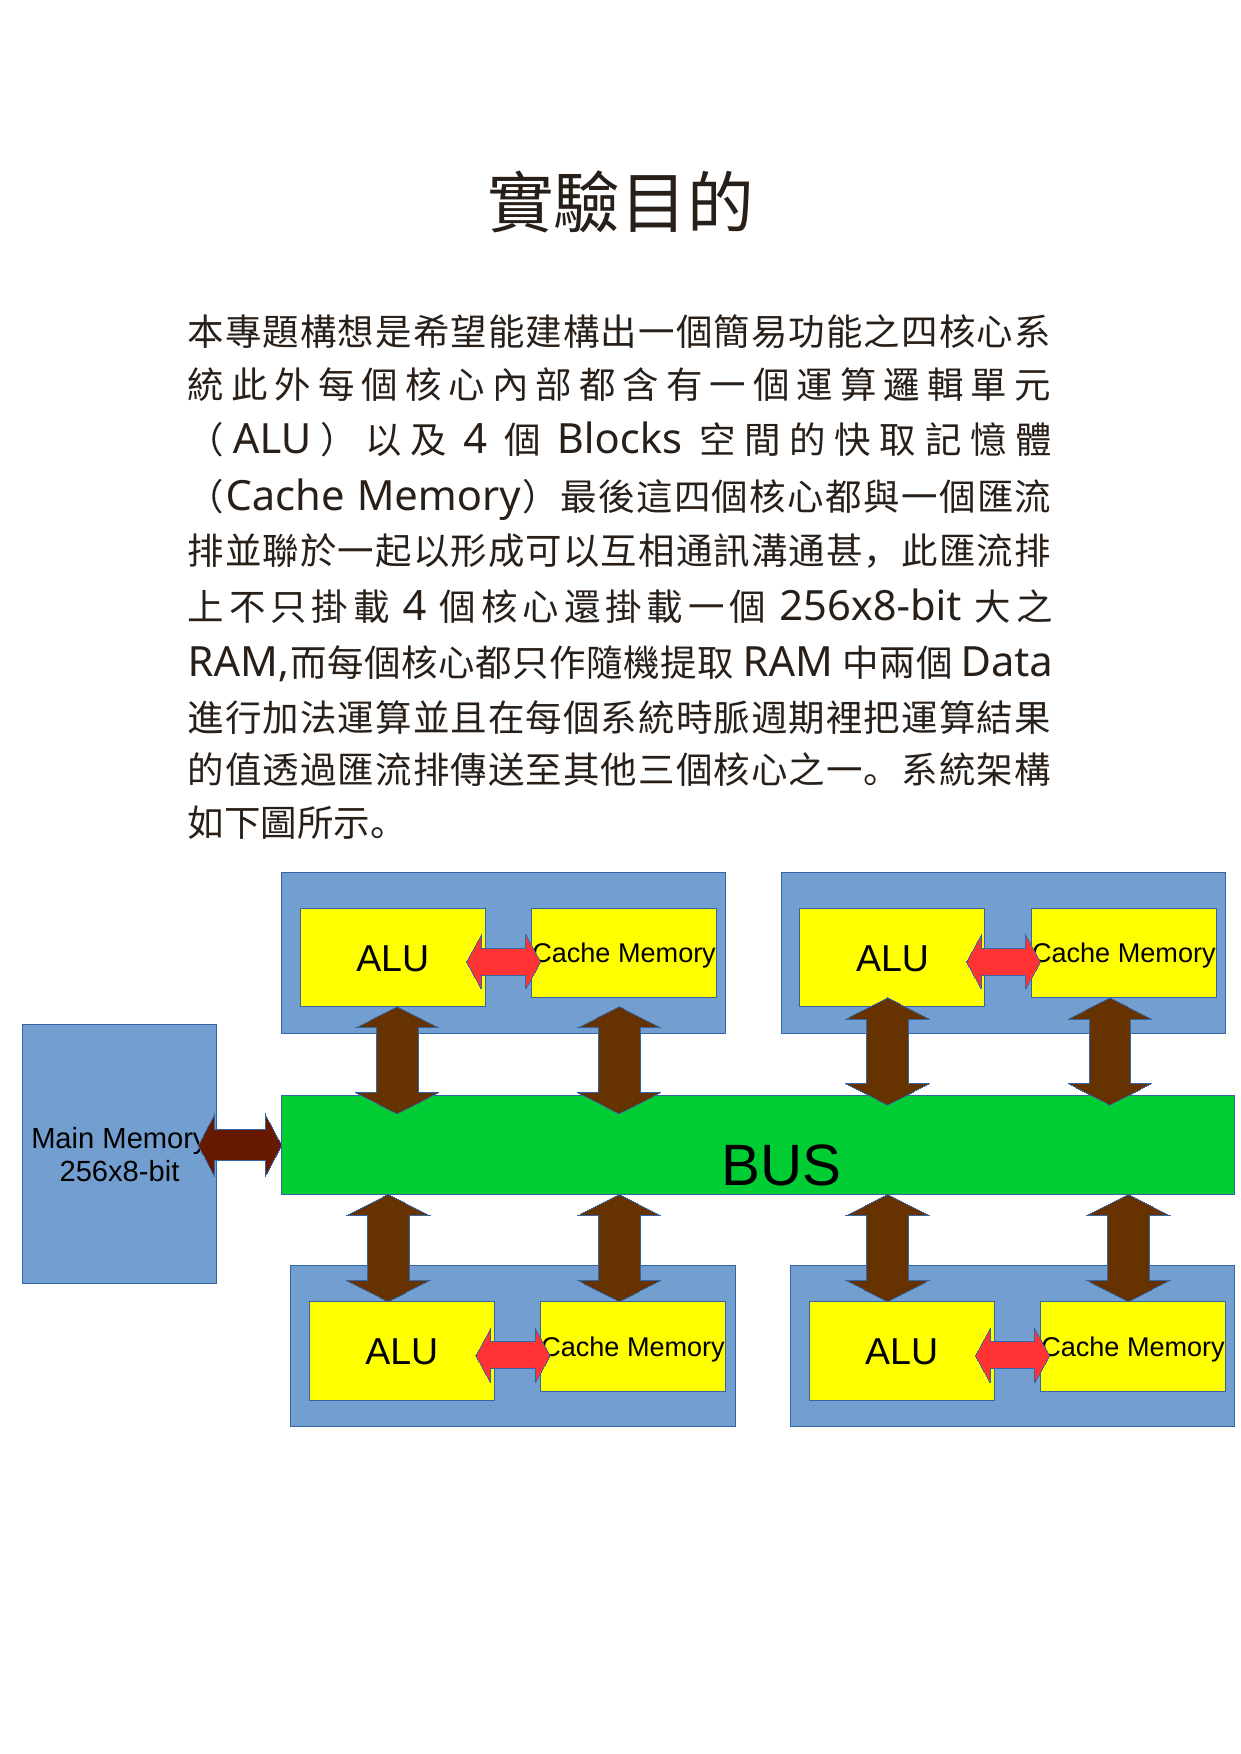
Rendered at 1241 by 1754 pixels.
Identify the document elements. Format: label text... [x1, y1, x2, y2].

text 實驗目的 [187, 150, 1053, 247]
text 本專題構想是希望能建構出一個簡易功能之四核心系統此外每個核心內部都含有一個運算邏輯單元（ALU）以及4個Blocks空間的快取記憶體（Cache Memory）最後這四個核心都與一個匯流排並聯於一起以形成可以互相通訊溝通甚，此匯流排上不只掛載4個核心還掛載一個256x8-bit大之RAM,而每個核心都只作隨機提取RAM中兩個Data進行加法運算並且在每個系統時脈週期裡把運算結果的值透過匯流排傳送至其他三個核心之一。系統架構如下圖所示。 [187, 303, 1053, 847]
